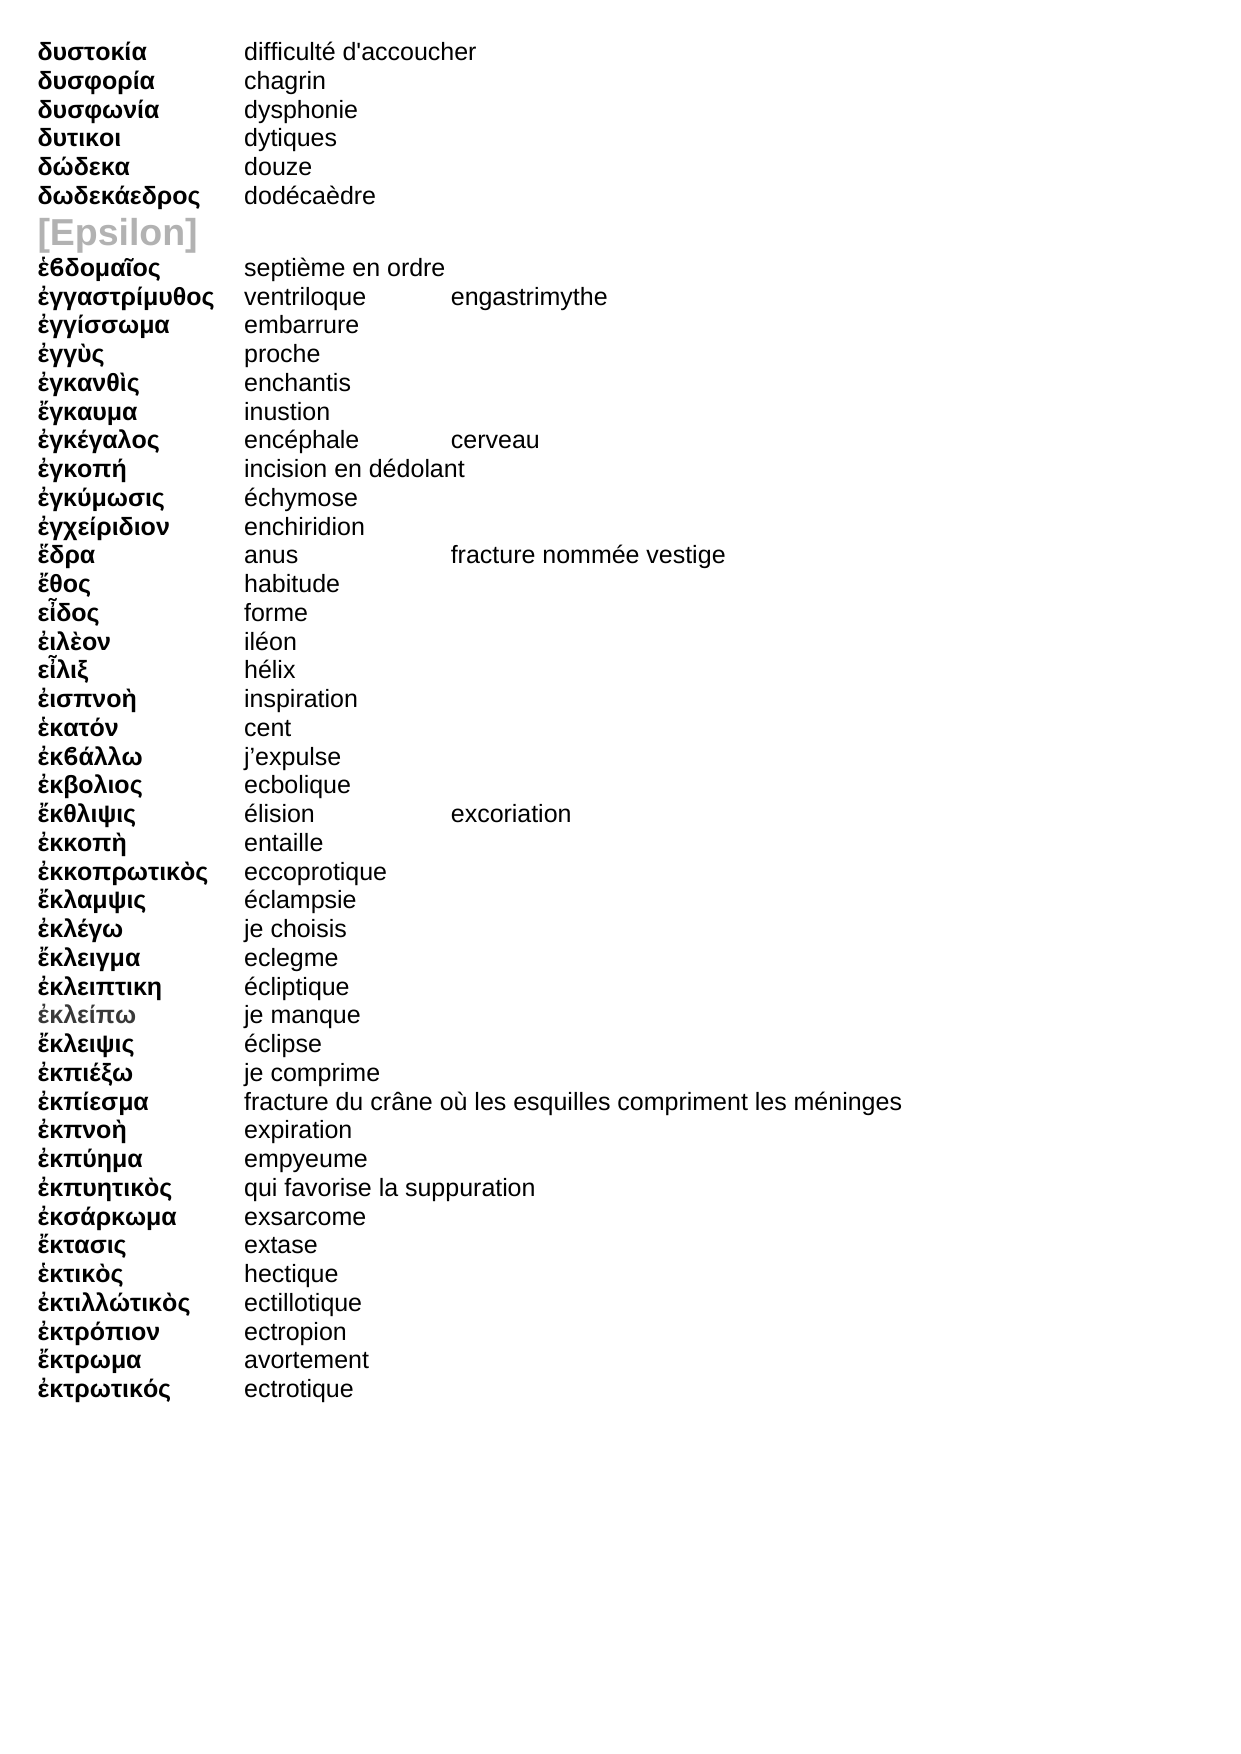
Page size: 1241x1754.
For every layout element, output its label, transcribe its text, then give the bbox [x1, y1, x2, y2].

text ἔκθλιψις élision excoriation [37, 799, 1203, 828]
text ἔκλειψις éclipse [37, 1029, 1203, 1058]
text ἐκκοπὴ entaille [37, 828, 1203, 857]
text ἔγκαυμα inustion [37, 397, 1203, 425]
text ἐκλείπω je manque [37, 1000, 1203, 1029]
text ἐγγὺς proche [37, 339, 1203, 368]
text ἔκτασις extase [37, 1230, 1203, 1259]
text ἔκλειγμα eclegme [37, 943, 1203, 972]
text ἐκτρόπιον ectropion [37, 1317, 1203, 1345]
text ἐγκανθὶς enchantis [37, 368, 1203, 397]
text ἐκσάρκωμα exsarcome [37, 1202, 1203, 1230]
text ἕδρα anus fracture nommée vestige [37, 540, 1203, 569]
text δυστοκία difficulté d'accoucher [37, 37, 1203, 66]
text ἐγχείριδιον enchiridion [37, 512, 1203, 540]
text δώδεκα douze [37, 152, 1203, 181]
text ἐισπνοὴ inspiration [37, 684, 1203, 713]
text ἐκπνοὴ expiration [37, 1115, 1203, 1144]
subtitle [Epsilon] [37, 210, 1203, 253]
text ἔκτρωμα avortement [37, 1345, 1203, 1374]
text ἐκπίεσμα fracture du crâne où les esquilles compriment les méninges [37, 1087, 1203, 1115]
text ἐκτιλλώτικὸς ectillotique [37, 1288, 1203, 1317]
text δυτικοι dytiques [37, 123, 1203, 152]
text ἔθος habitude [37, 569, 1203, 598]
text ἐκπύημα empyeume [37, 1144, 1203, 1173]
text ἐγγαστρίμυθος ventriloque engastrimythe [37, 282, 1203, 310]
text ἐκπιέξω je comprime [37, 1058, 1203, 1087]
text ἐκλέγω je choisis [37, 914, 1203, 943]
text ἑϐδομαῖος septième en ordre [37, 253, 1203, 282]
text ἐκπυητικὸς qui favorise la suppuration [37, 1173, 1203, 1202]
text ἔκλαμψις éclampsie [37, 885, 1203, 914]
text ἐιλὲον iléon [37, 627, 1203, 655]
text δυσφορία chagrin [37, 66, 1203, 95]
text ἐκϐάλλω j’expulse [37, 742, 1203, 770]
text ἐγκέγαλος encéphale cerveau [37, 425, 1203, 454]
text ἑκατόν cent [37, 713, 1203, 742]
text ἐκτρωτικός ectrotique [37, 1374, 1203, 1403]
text ἐγκύμωσις échymose [37, 483, 1203, 512]
text ἐγγίσσωμα embarrure [37, 310, 1203, 339]
text ἐγκοπή incision en dédolant [37, 454, 1203, 483]
text ἐκβολιος ecbolique [37, 770, 1203, 799]
text δωδεκάεδρος dodécaèdre [37, 181, 1203, 210]
text ἐκλειπτικη écliptique [37, 972, 1203, 1000]
text εἶδος forme [37, 598, 1203, 627]
text ἐκκοπρωτικὸς eccoprotique [37, 857, 1203, 885]
text ἑκτικὸς hectique [37, 1259, 1203, 1288]
text εἶλιξ hélix [37, 655, 1203, 684]
text δυσφωνία dysphonie [37, 95, 1203, 123]
